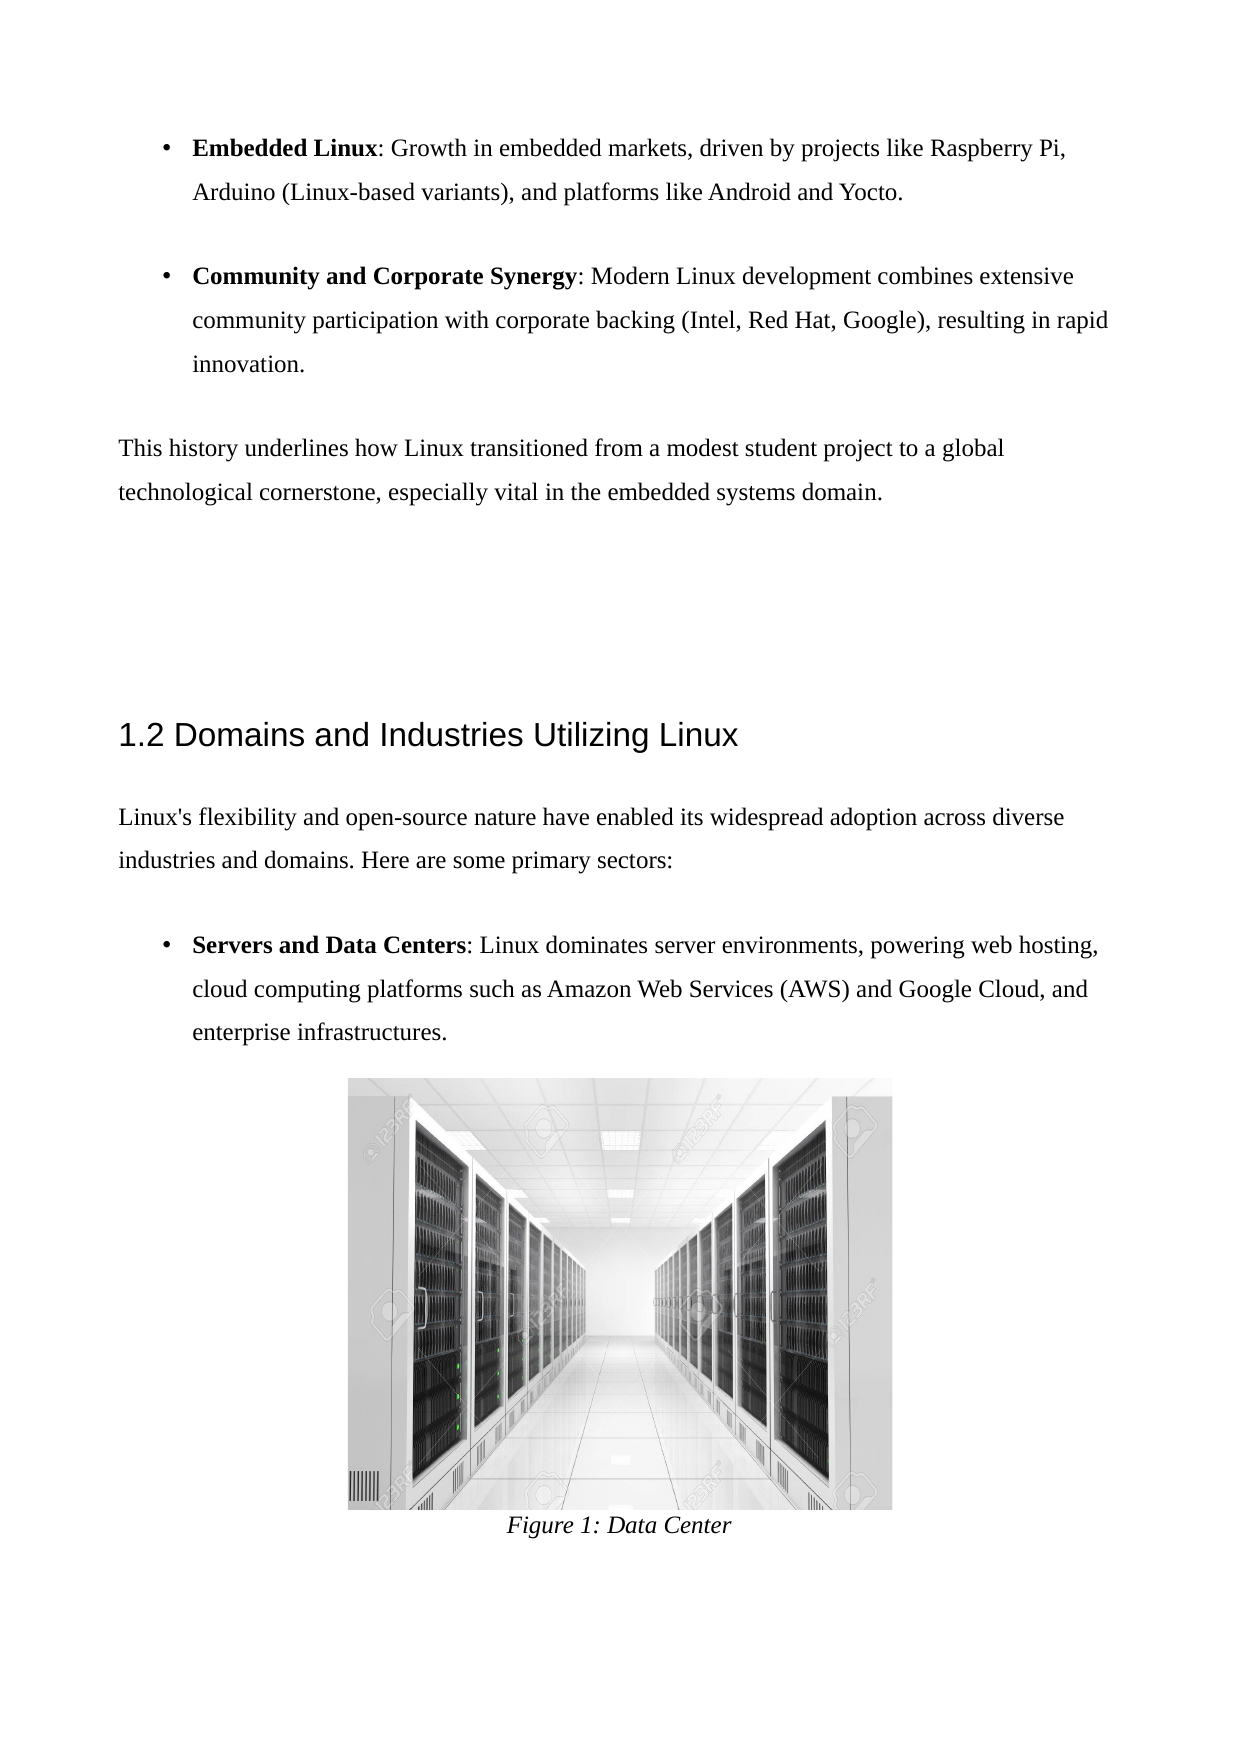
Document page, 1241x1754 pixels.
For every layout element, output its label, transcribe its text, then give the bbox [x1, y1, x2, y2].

picture [347, 1078, 893, 1510]
list Embedded Linux: Growth in embedded markets, driven by projects like Raspberry Pi, Arduino (Linux-based variants), and platforms like Android and Yocto. [162, 118, 1122, 206]
text Linux's flexibility and open-source nature have enabled its widespread adoption across diverse industries and domains. Here are some primary sectors: [118, 787, 1122, 874]
text This history underlines how Linux transitioned from a modest student project to a global technological cornerstone, especially vital in the embedded systems domain. [118, 418, 1122, 506]
list Figure 1: Data Center [348, 1510, 892, 1539]
list Servers and Data Centers: Linux dominates server environments, powering web hosting, cloud computing platforms such as Amazon Web Services (AWS) and Google Cloud, and enterprise infrastructures. [162, 915, 1122, 1046]
list Community and Corporate Synergy: Modern Linux development combines extensive community participation with corporate backing (Intel, Red Hat, Google), resulting in rapid innovation. [162, 246, 1122, 377]
subtitle 1.2 Domains and Industries Utilizing Linux [118, 716, 1122, 754]
